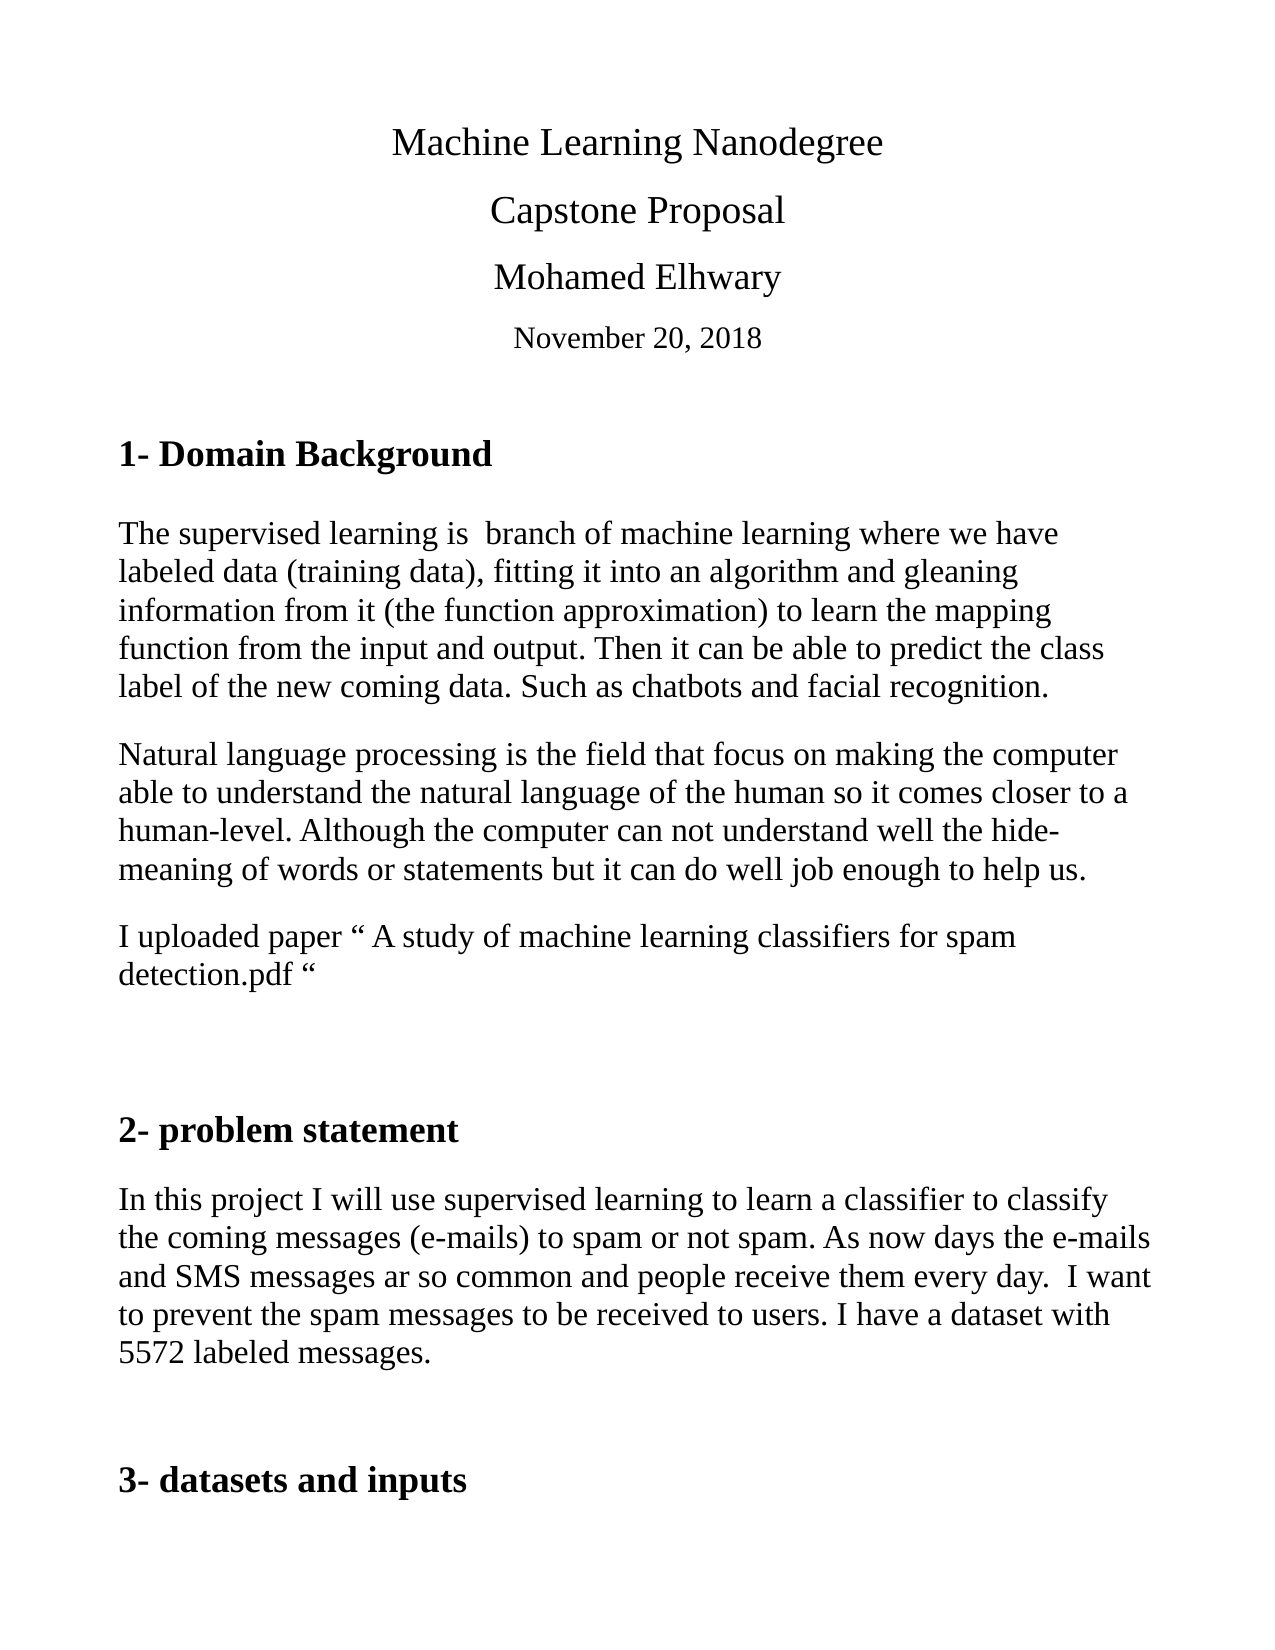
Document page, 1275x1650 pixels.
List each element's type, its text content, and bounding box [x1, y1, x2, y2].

text Mohamed Elhwary [118, 254, 1157, 298]
text Capstone Proposal [118, 186, 1157, 232]
text 2- problem statement [118, 1107, 1157, 1151]
text November 20, 2018 [118, 319, 1157, 355]
text The supervised learning is branch of machine learning where we have labeled data (training data), fitting it into an algorithm and gleaning information from it (the function approximation) to learn the mapping function from the input and output. Then it can be able to predict the class label of the new coming data. Such as chatbots and facial recognition. [118, 513, 1157, 705]
text Machine Learning Nanodegree [118, 118, 1157, 164]
text 3- datasets and inputs [118, 1457, 1157, 1500]
text Natural language processing is the field that focus on making the computer able to understand the natural language of the human so it comes closer to a human-level. Although the computer can not understand well the hide-meaning of words or statements but it can do well job enough to help us. [118, 734, 1157, 887]
text I uploaded paper “ A study of machine learning classifiers for spam detection.pdf “ [118, 916, 1157, 992]
text 1- Domain Background [118, 432, 1157, 475]
text In this project I will use supervised learning to learn a classifier to classify the coming messages (e-mails) to spam or not spam. As now days the e-mails and SMS messages ar so common and people receive them every day. I want to prevent the spam messages to be received to users. I have a dataset with 5572 labeled messages. [118, 1179, 1157, 1371]
